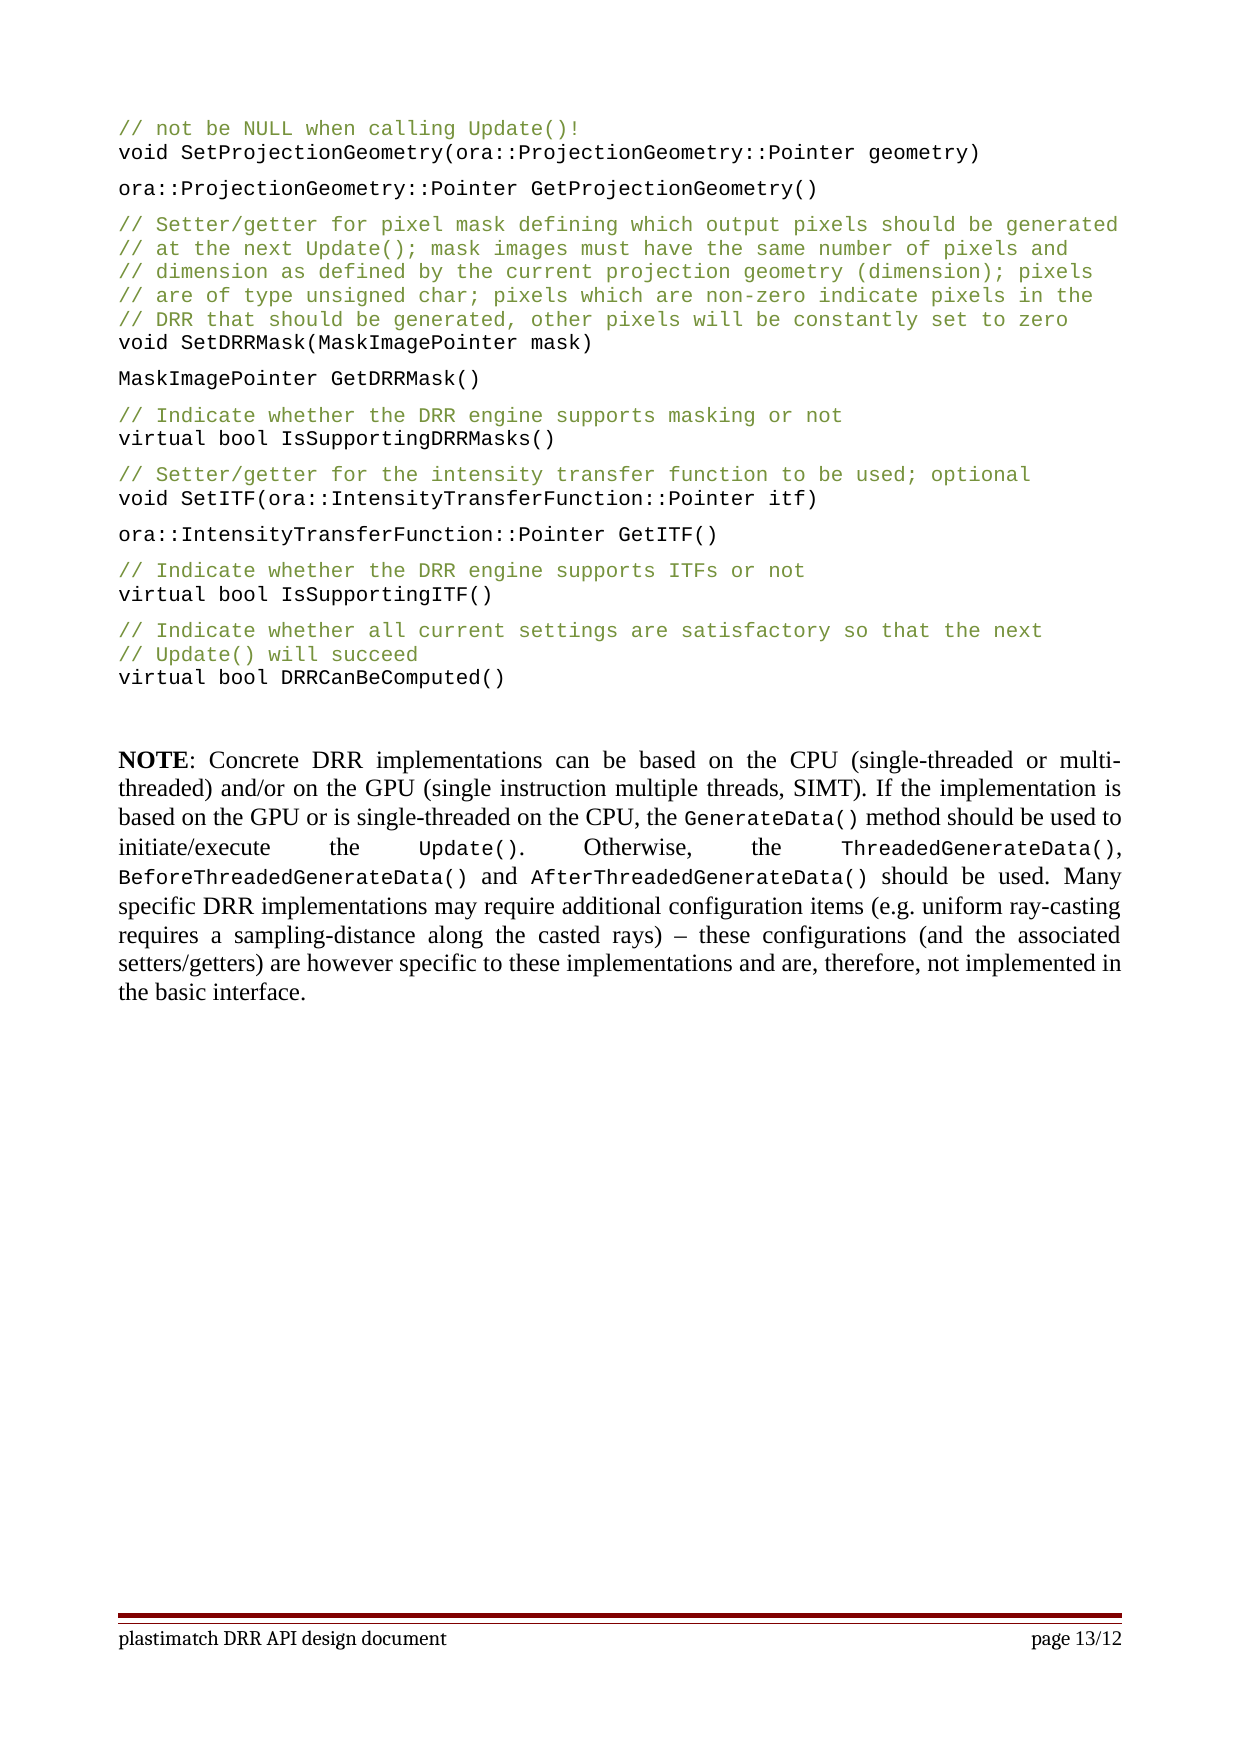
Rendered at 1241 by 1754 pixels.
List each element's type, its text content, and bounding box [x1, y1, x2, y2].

text // Indicate whether the DRR engine supports masking or not [118, 404, 1122, 428]
text // Setter/getter for pixel mask defining which output pixels should be generated [118, 214, 1122, 238]
text // Indicate whether the DRR engine supports ITFs or not [118, 560, 1122, 584]
text void SetDRRMask(MaskImagePointer mask) [118, 332, 1122, 356]
text // Indicate whether all current settings are satisfactory so that the next [118, 620, 1122, 644]
text virtual bool IsSupportingITF() [118, 584, 1122, 608]
text // Setter/getter for the intensity transfer function to be used; optional [118, 464, 1122, 488]
text // dimension as defined by the current projection geometry (dimension); pixels [118, 261, 1122, 285]
text // DRR that should be generated, other pixels will be constantly set to zero [118, 309, 1122, 332]
text void SetITF(ora::IntensityTransferFunction::Pointer itf) [118, 488, 1122, 512]
text // at the next Update(); mask images must have the same number of pixels and [118, 238, 1122, 261]
text MaskImagePointer GetDRRMask() [118, 368, 1122, 392]
text ora::IntensityTransferFunction::Pointer GetITF() [118, 524, 1122, 548]
text NOTE: Concrete DRR implementations can be based on the CPU (single-threaded or multi-threaded) and/or on the GPU (single instruction multiple threads, SIMT). If the implementation is based on the GPU or is single-threaded on the CPU, the GenerateData() method should be used to initiate/execute the Update(). Otherwise, the ThreadedGenerateData(), BeforeThreadedGenerateData() and AfterThreadedGenerateData() should be used. Many specific DRR implementations may require additional configuration items (e.g. uniform ray-casting requires a sampling-distance along the casted rays) – these configurations (and the associated setters/getters) are however specific to these implementations and are, therefore, not implemented in the basic interface. [118, 745, 1122, 1006]
text // are of type unsigned char; pixels which are non-zero indicate pixels in the [118, 285, 1122, 309]
text void SetProjectionGeometry(ora::ProjectionGeometry::Pointer geometry) [118, 142, 1122, 165]
text // Update() will succeed [118, 644, 1122, 667]
text virtual bool IsSupportingDRRMasks() [118, 428, 1122, 452]
text ora::ProjectionGeometry::Pointer GetProjectionGeometry() [118, 178, 1122, 202]
text virtual bool DRRCanBeComputed() [118, 667, 1122, 691]
text // not be NULL when calling Update()! [118, 118, 1122, 142]
